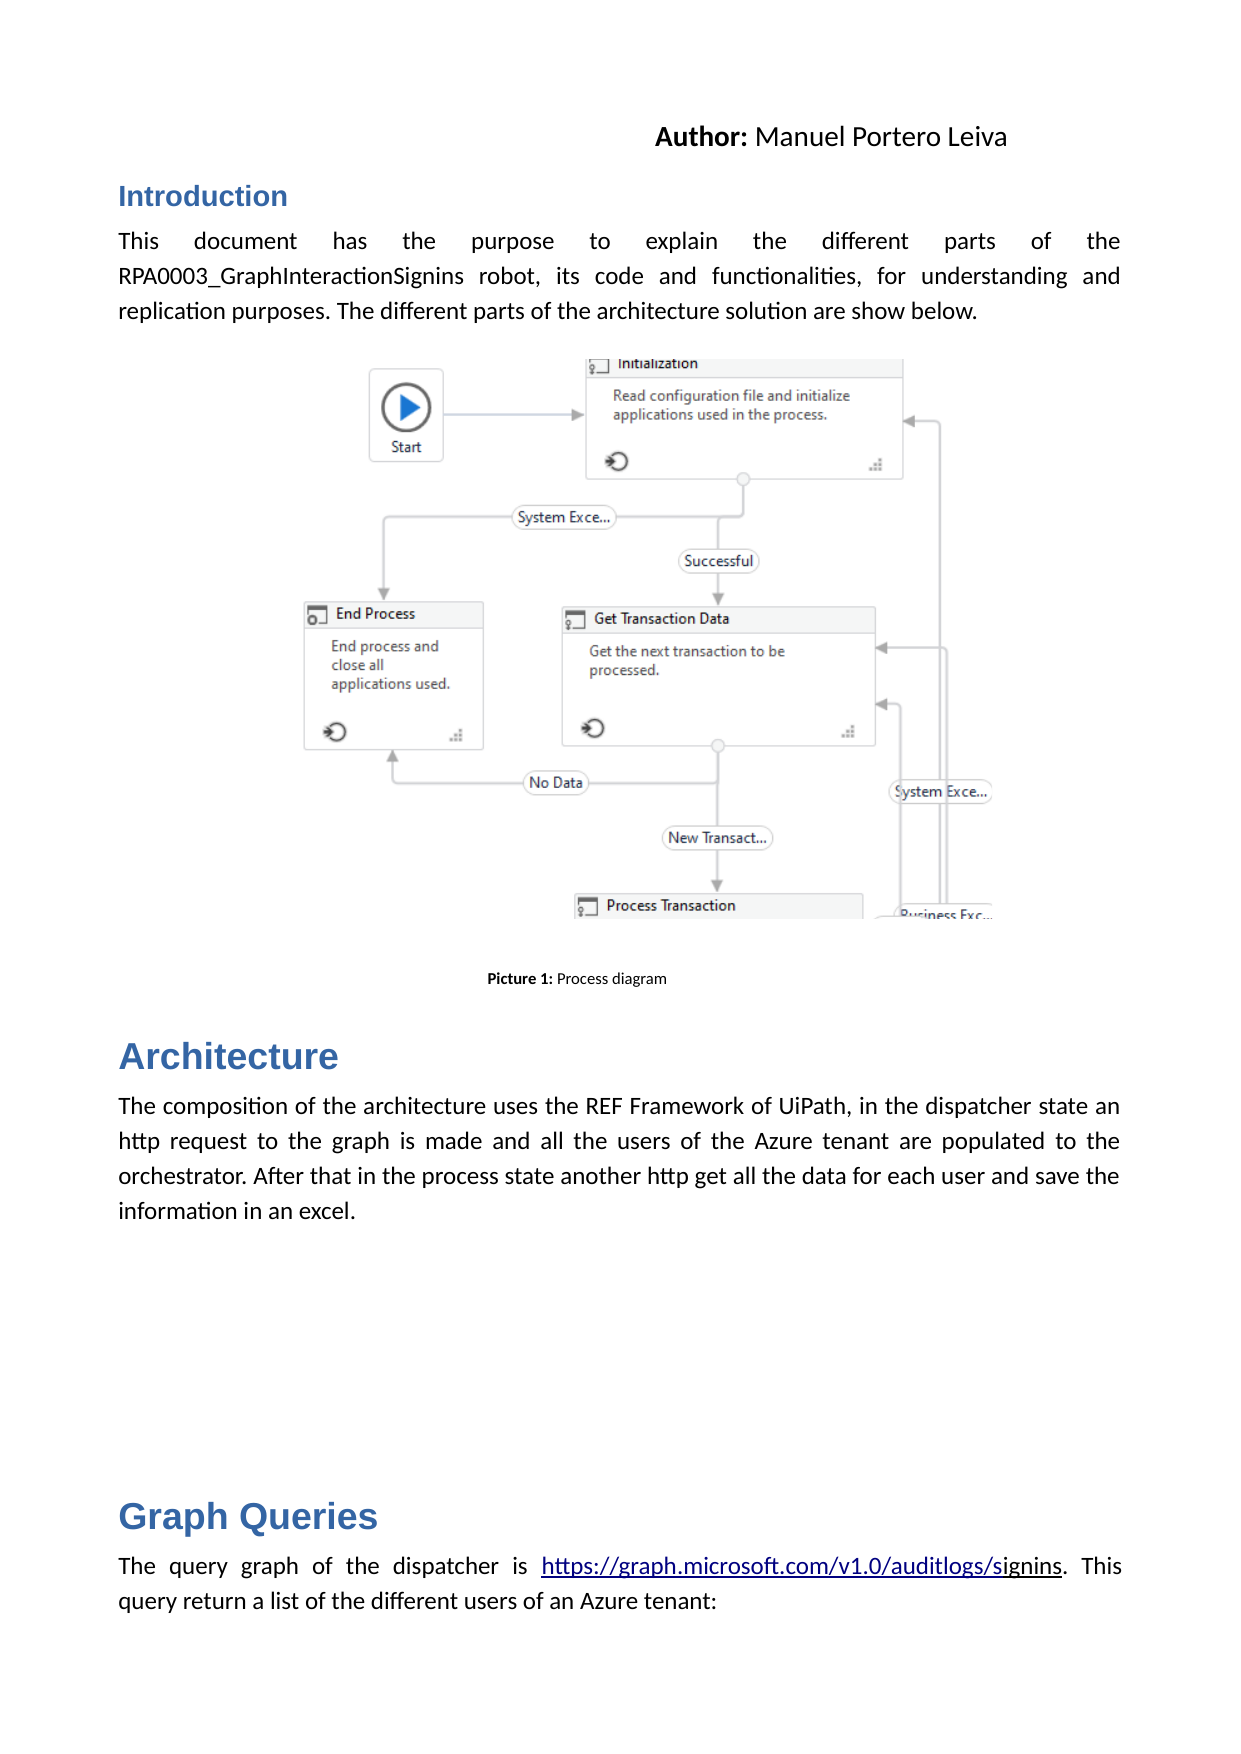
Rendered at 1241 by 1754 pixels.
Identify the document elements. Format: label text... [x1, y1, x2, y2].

text The composition of the architecture uses the REF Framework of UiPath, in the dispatcher state an http request to the graph is made and all the users of the Azure tenant are populated to the orchestrator. After that in the process state another http get all the data for each user and save the information in an excel. [118, 1090, 1122, 1226]
text Author: Manuel Portero Leiva [118, 118, 1122, 154]
subtitle Graph Queries [118, 1494, 1122, 1537]
text Picture 1: Process diagram [118, 960, 1122, 990]
text This document has the purpose to explain the different parts of the RPA0003_GraphInteractionSignins robot, its code and functionalities, for understanding and replication purposes. The different parts of the architecture solution are show below. [118, 225, 1122, 325]
text The query graph of the dispatcher is https://graph.microsoft.com/v1.0/auditlogs/signins. This query return a list of the different users of an Azure tenant: [118, 1550, 1122, 1615]
subtitle Architecture [118, 1034, 1122, 1078]
subtitle Introduction [118, 179, 1122, 212]
